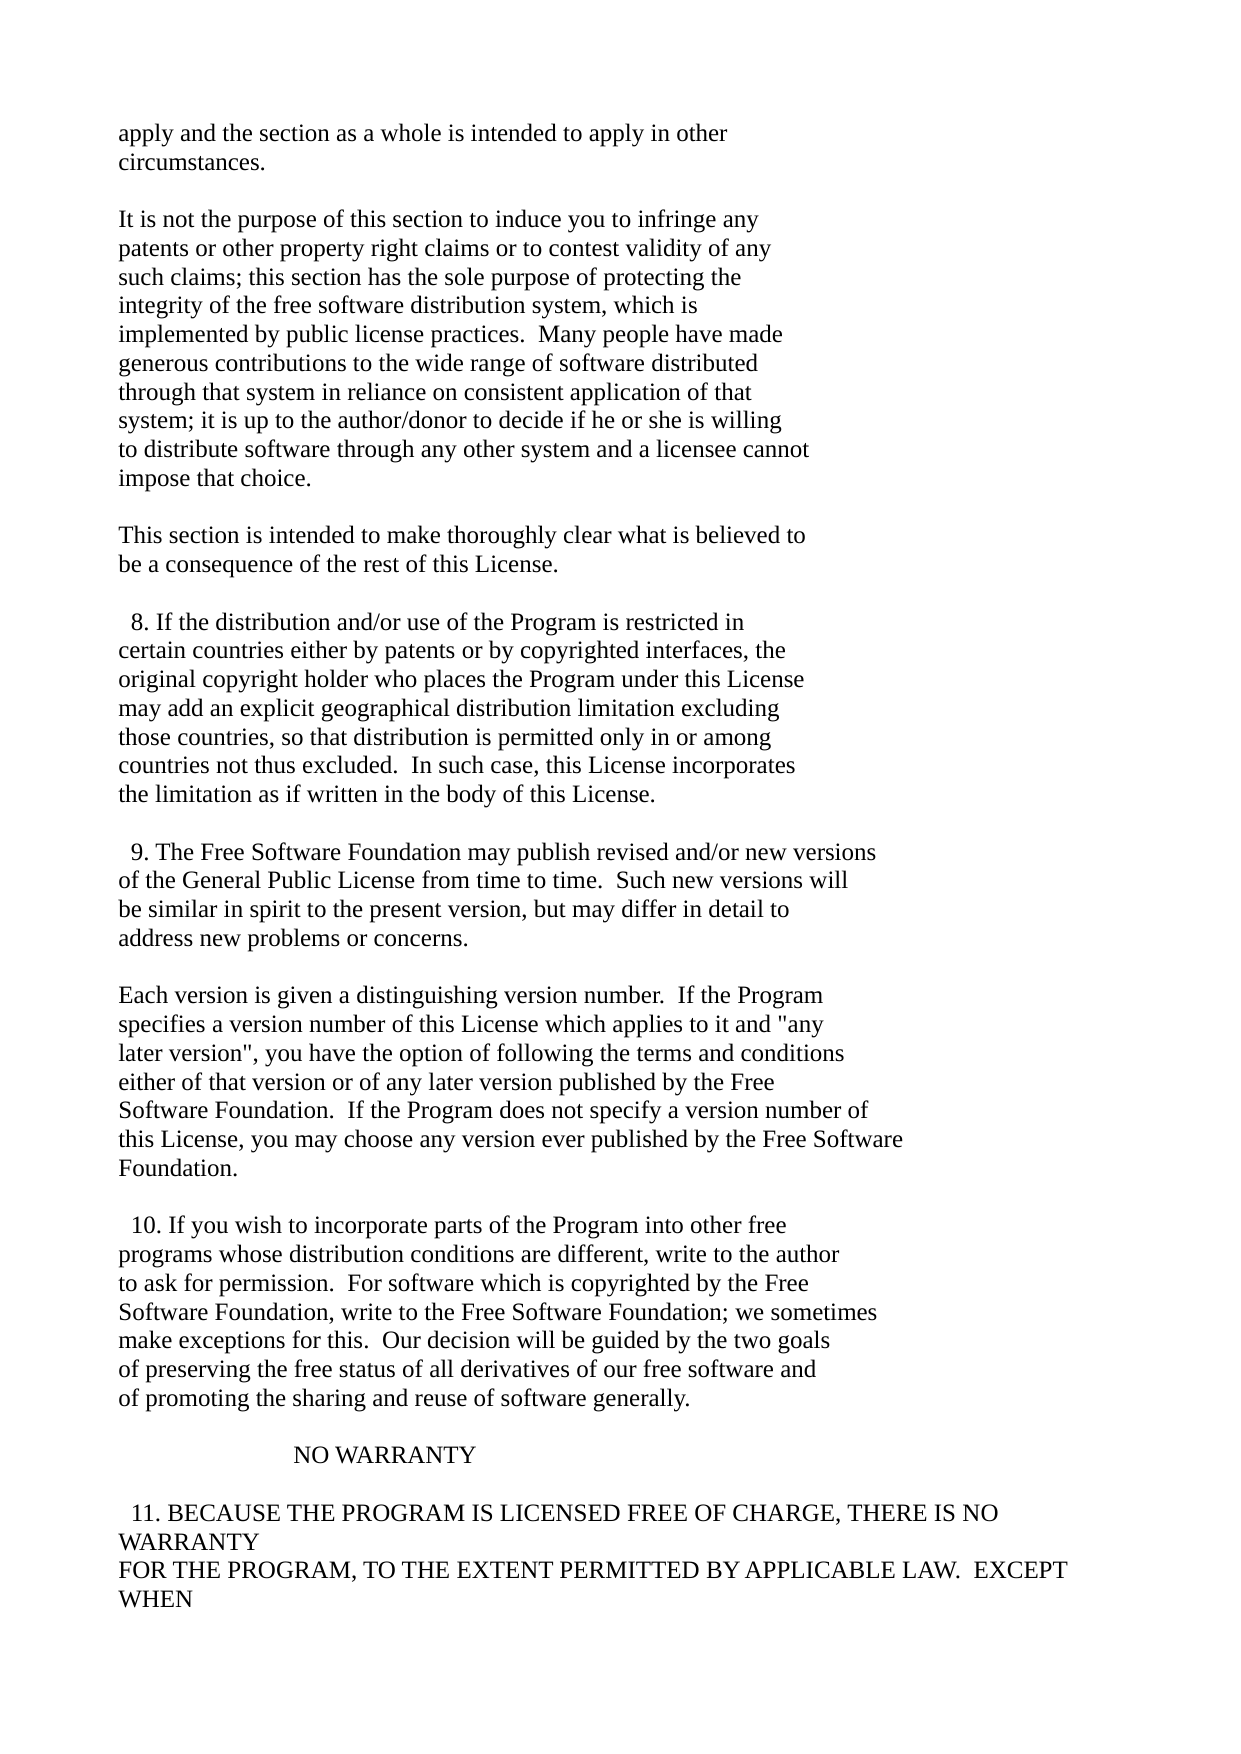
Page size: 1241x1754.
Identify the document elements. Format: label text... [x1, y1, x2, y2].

text apply and the section as a whole is intended to apply in other circumstances. It is not the purpose of this section to induce you to infringe any patents or other property right claims or to contest validity of any such claims; this section has the sole purpose of protecting the integrity of the free software distribution system, which is implemented by public license practices. Many people have made generous contributions to the wide range of software distributed through that system in reliance on consistent application of that system; it is up to the author/donor to decide if he or she is willing to distribute software through any other system and a licensee cannot impose that choice. This section is intended to make thoroughly clear what is believed to be a consequence of the rest of this License. 8. If the distribution and/or use of the Program is restricted in certain countries either by patents or by copyrighted interfaces, the original copyright holder who places the Program under this License may add an explicit geographical distribution limitation excluding those countries, so that distribution is permitted only in or among countries not thus excluded. In such case, this License incorporates the limitation as if written in the body of this License. 9. The Free Software Foundation may publish revised and/or new versions of the General Public License from time to time. Such new versions will be similar in spirit to the present version, but may differ in detail to address new problems or concerns. Each version is given a distinguishing version number. If the Program specifies a version number of this License which applies to it and "any later version", you have the option of following the terms and conditions either of that version or of any later version published by the Free Software Foundation. If the Program does not specify a version number of this License, you may choose any version ever published by the Free Software Foundation. 10. If you wish to incorporate parts of the Program into other free programs whose distribution conditions are different, write to the author to ask for permission. For software which is copyrighted by the Free Software Foundation, write to the Free Software Foundation; we sometimes make exceptions for this. Our decision will be guided by the two goals of preserving the free status of all derivatives of our free software and of promoting the sharing and reuse of software generally. NO WARRANTY 11. BECAUSE THE PROGRAM IS LICENSED FREE OF CHARGE, THERE IS NO WARRANTY FOR THE PROGRAM, TO THE EXTENT PERMITTED BY APPLICABLE LAW. EXCEPT WHEN [118, 118, 1122, 1613]
